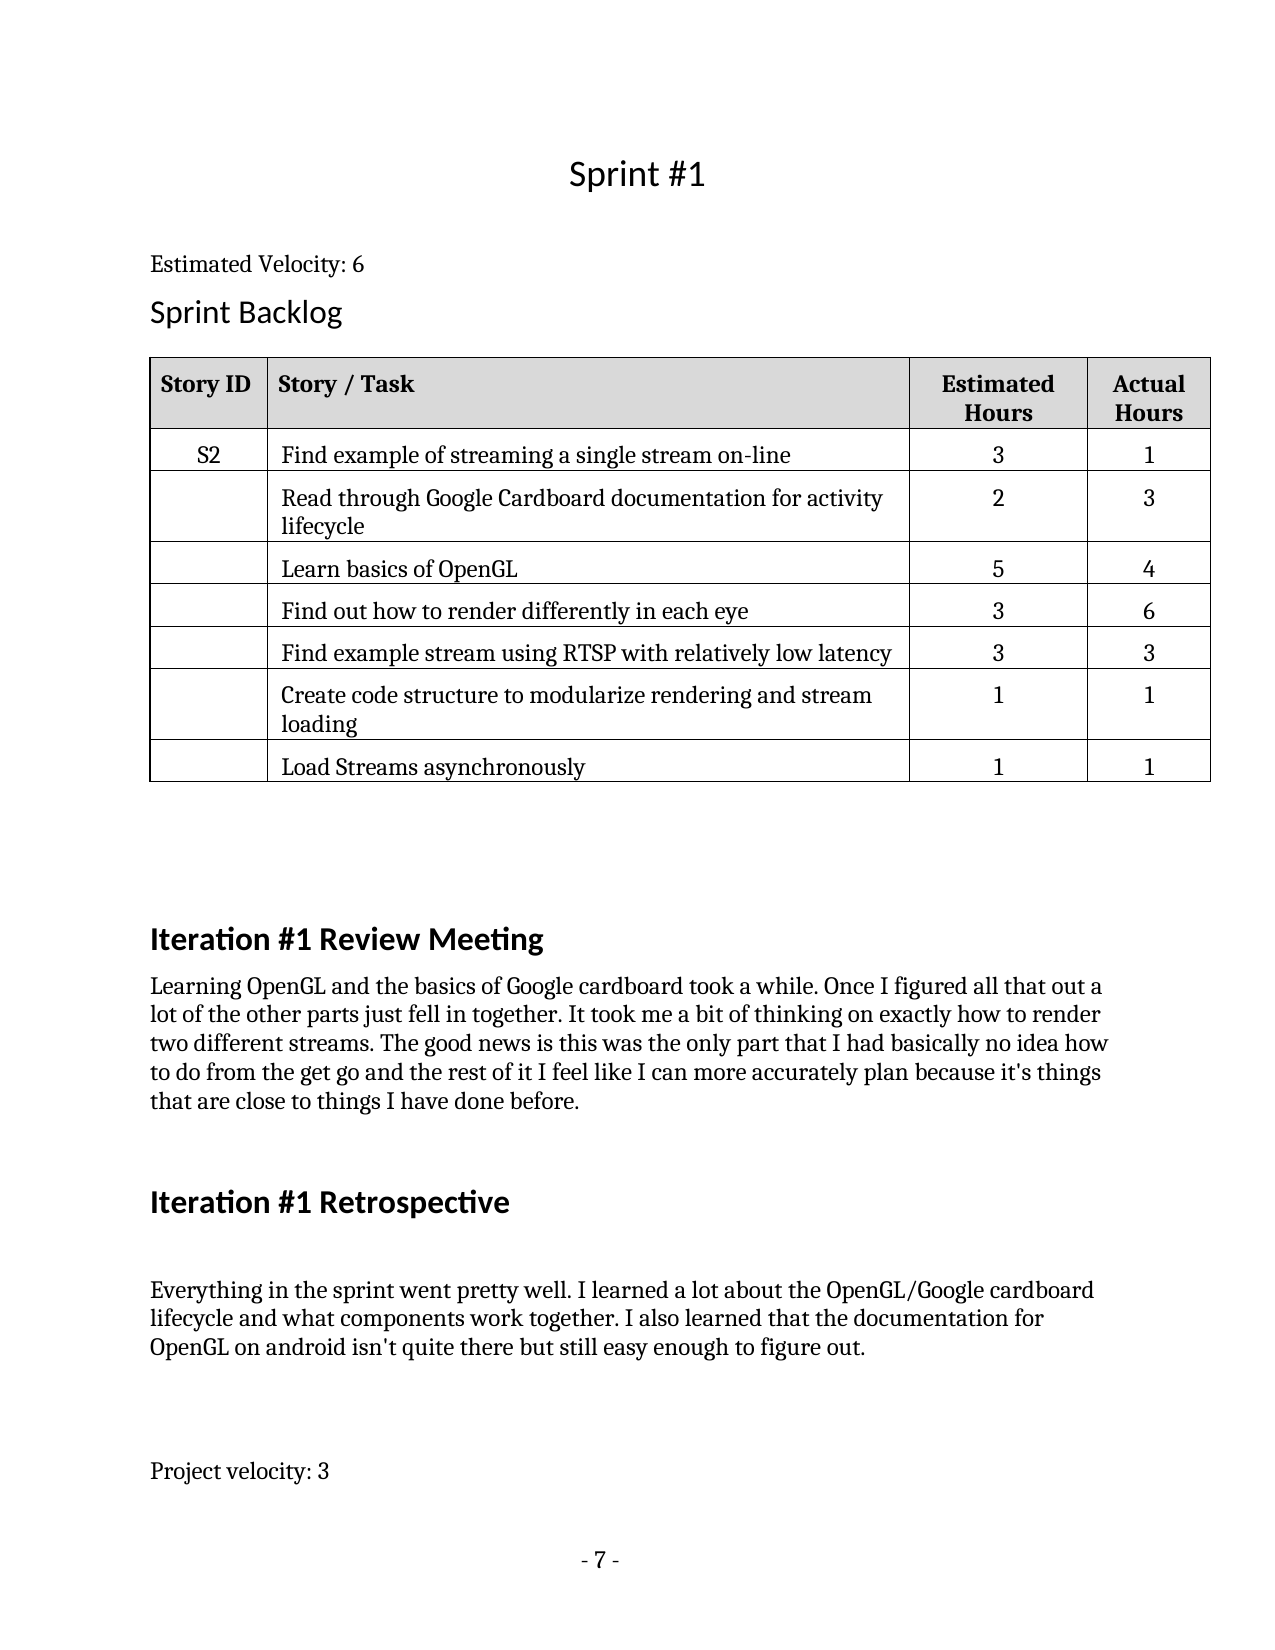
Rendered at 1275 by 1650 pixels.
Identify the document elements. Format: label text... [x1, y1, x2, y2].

table_cell Learn basics of OpenGL [268, 542, 909, 583]
table_header Story / Task [268, 358, 909, 428]
table_cell [151, 584, 267, 626]
text Project velocity: 3 [150, 1457, 1125, 1486]
table_header Actual Hours [1088, 358, 1210, 428]
table_cell [151, 740, 267, 781]
table_cell 6 [1088, 584, 1210, 626]
table_cell 1 [910, 740, 1087, 781]
text Learning OpenGL and the basics of Google cardboard took a while. Once I figured all that out a lot of the other parts just fell in together. It took me a bit of thinking on exactly how to render two different streams. The good news is this was the only part that I had basically no idea how to do from the get go and the rest of it I feel like I can more accurately plan because it's things that are close to things I have done before. [150, 972, 1125, 1115]
table_cell [151, 669, 267, 739]
table_cell 1 [1088, 669, 1210, 739]
table_cell [151, 471, 267, 541]
table_cell 2 [910, 471, 1087, 541]
table_cell 1 [1088, 429, 1210, 470]
table_cell 3 [1088, 627, 1210, 668]
table_cell Find example stream using RTSP with relatively low latency [268, 627, 909, 668]
table_cell Load Streams asynchronously [268, 740, 909, 781]
table_cell 3 [1088, 471, 1210, 541]
table_header Estimated Hours [910, 358, 1087, 428]
table_cell Find example of streaming a single stream on-line [268, 429, 909, 470]
subtitle Iteration #1 Review Meeting [150, 918, 1125, 959]
table_header Story ID [151, 358, 267, 428]
table_cell 3 [910, 584, 1087, 626]
table_cell S2 [151, 429, 267, 470]
table_cell [151, 542, 267, 583]
text Everything in the sprint went pretty well. I learned a lot about the OpenGL/Google cardboard lifecycle and what components work together. I also learned that the documentation for OpenGL on android isn't quite there but still easy enough to figure out. [150, 1276, 1125, 1362]
table_cell 1 [1088, 740, 1210, 781]
subtitle Sprint #1 [150, 150, 1125, 196]
table_cell 3 [910, 429, 1087, 470]
text Sprint Backlog [150, 291, 1125, 332]
table_cell 5 [910, 542, 1087, 583]
table_cell Create code structure to modularize rendering and stream loading [268, 669, 909, 739]
table_cell [151, 627, 267, 668]
subtitle Iteration #1 Retrospective [150, 1181, 1125, 1222]
table_cell 4 [1088, 542, 1210, 583]
text Estimated Velocity: 6 [150, 249, 1125, 278]
table_cell 3 [910, 627, 1087, 668]
table_cell 1 [910, 669, 1087, 739]
table_cell Find out how to render differently in each eye [268, 584, 909, 626]
table_cell Read through Google Cardboard documentation for activity lifecycle [268, 471, 909, 541]
